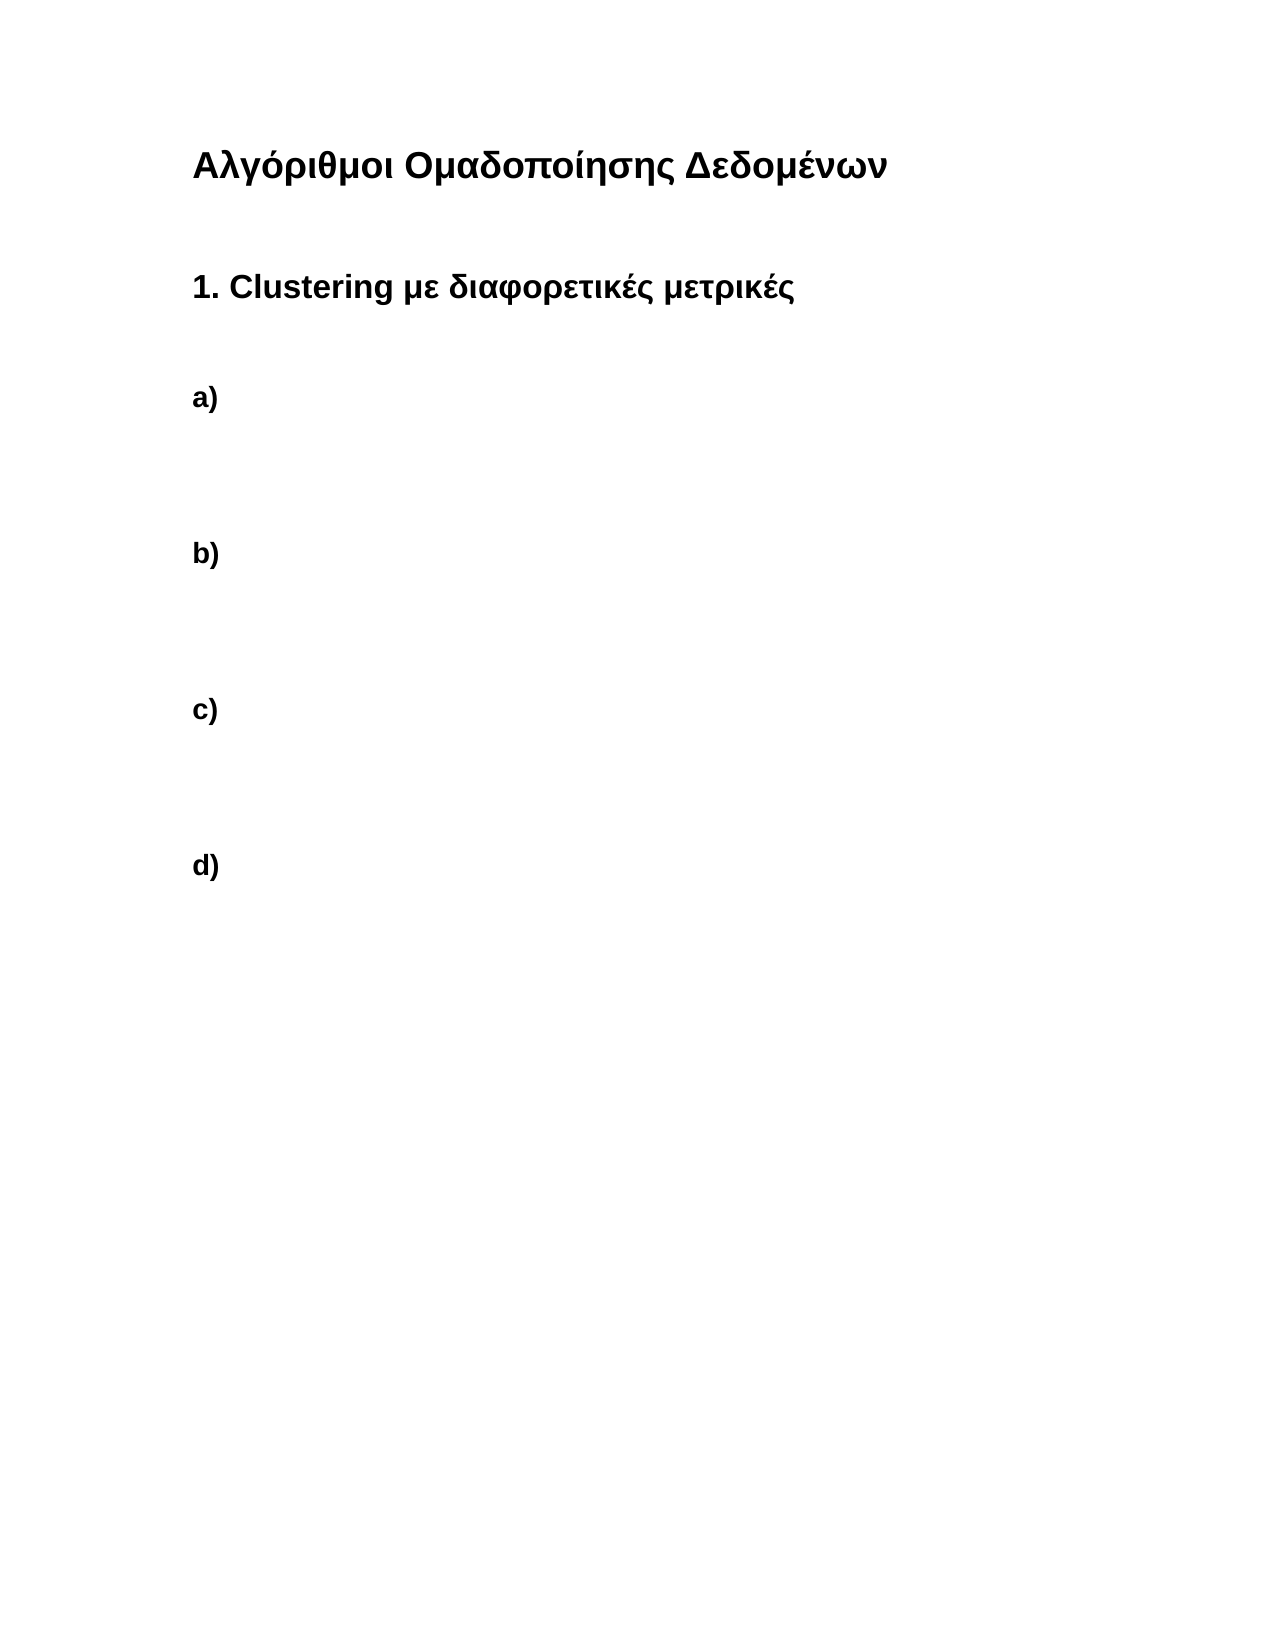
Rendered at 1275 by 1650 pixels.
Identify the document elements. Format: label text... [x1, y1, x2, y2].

subtitle b) [118, 536, 1157, 570]
subtitle 1. Clustering με διαφορετικές μετρικές [118, 267, 1157, 306]
subtitle a) [118, 380, 1157, 414]
subtitle Αλγόριθμοι Ομαδοποίησης Δεδομένων [118, 143, 1157, 186]
subtitle d) [118, 848, 1157, 881]
subtitle c) [118, 692, 1157, 726]
